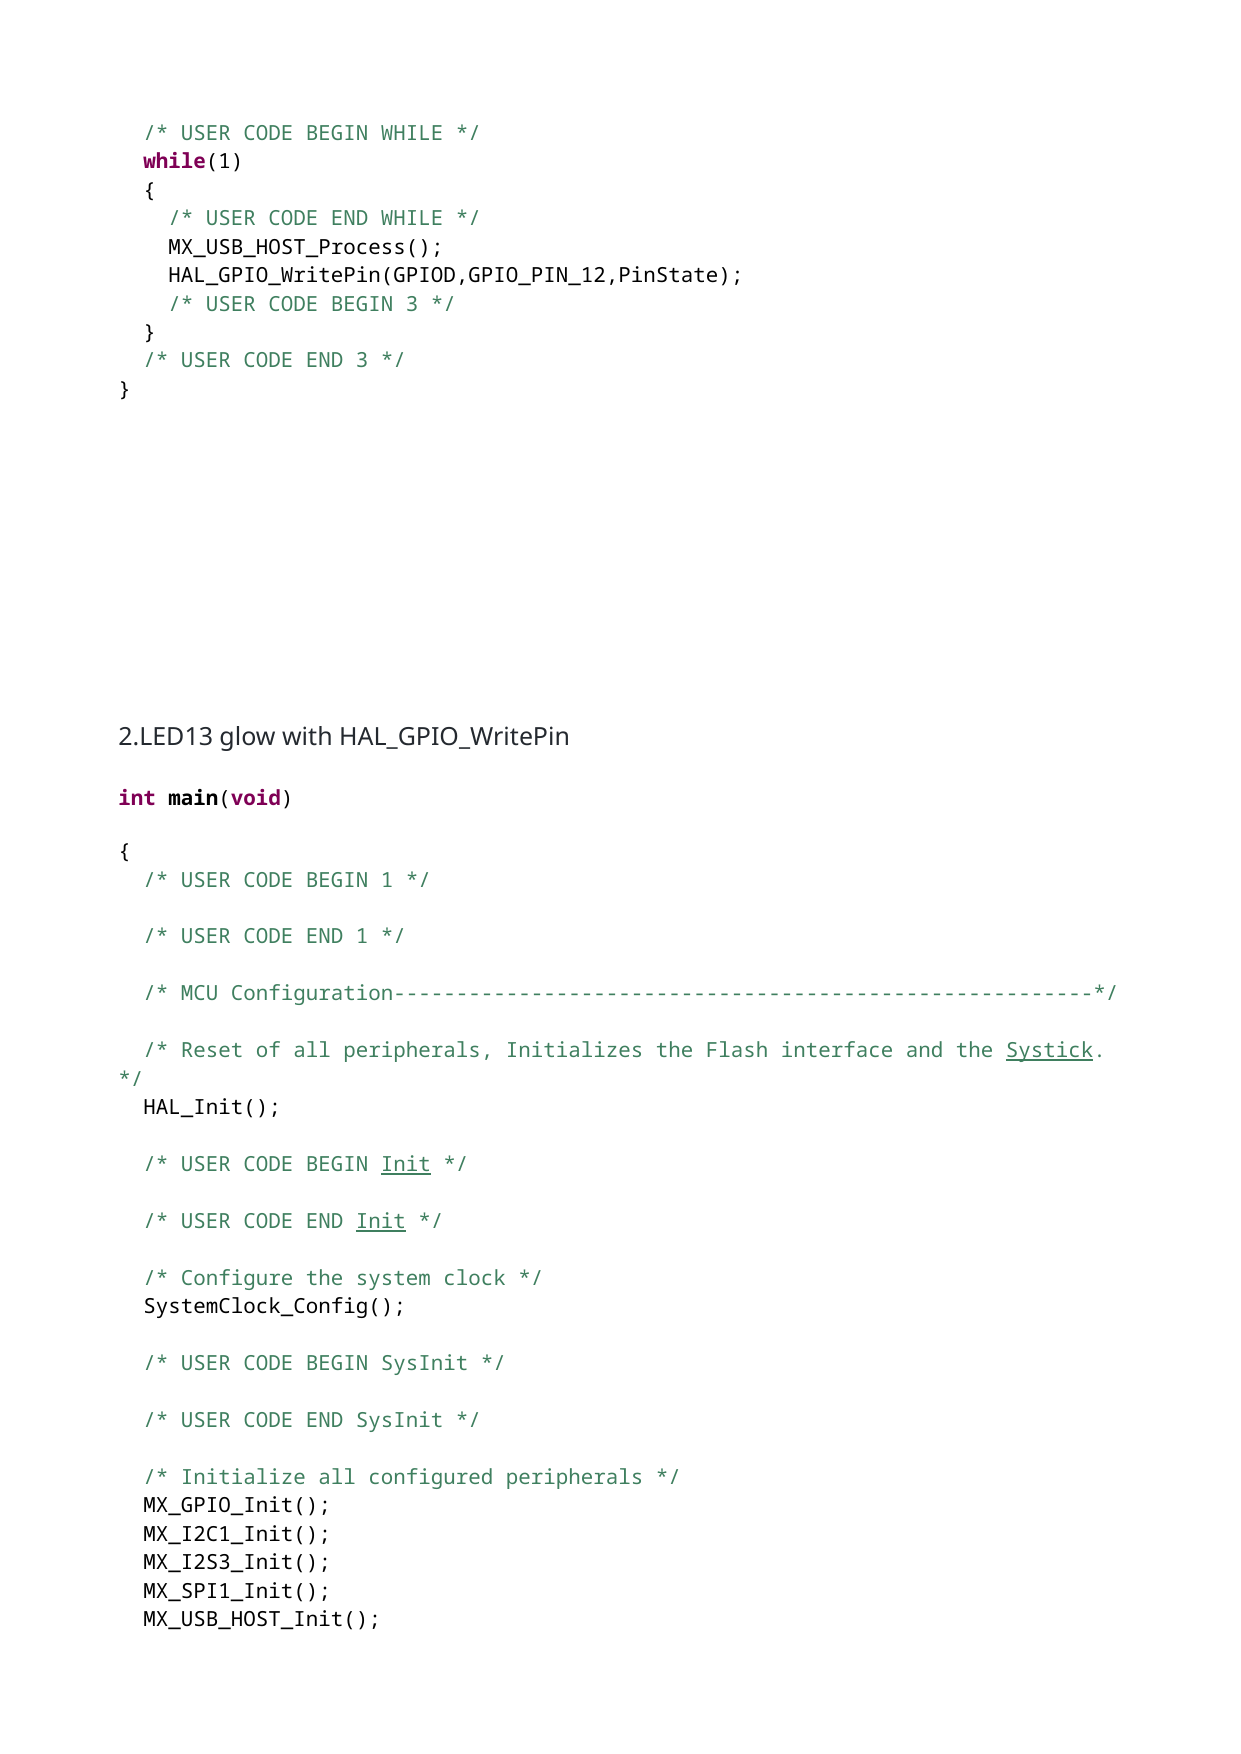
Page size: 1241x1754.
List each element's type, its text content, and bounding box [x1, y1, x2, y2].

text /* MCU Configuration--------------------------------------------------------*/ [118, 978, 1122, 1007]
text int main(void) [118, 783, 1122, 811]
text HAL_Init(); [118, 1092, 1122, 1121]
text /* Initialize all configured peripherals */ [118, 1462, 1122, 1490]
text SystemClock_Config(); [118, 1291, 1122, 1320]
text /* USER CODE BEGIN SysInit */ [118, 1348, 1122, 1377]
text 2.LED13 glow with HAL_GPIO_WritePin [118, 719, 1122, 753]
text { [118, 836, 1122, 865]
text /* USER CODE BEGIN WHILE */ [118, 118, 1122, 147]
text /* USER CODE END 1 */ [118, 922, 1122, 950]
text { [118, 175, 1122, 203]
text /* USER CODE END SysInit */ [118, 1405, 1122, 1433]
text /* USER CODE BEGIN 1 */ [118, 865, 1122, 893]
text /* USER CODE BEGIN Init */ [118, 1149, 1122, 1178]
text /* USER CODE END WHILE */ [118, 203, 1122, 232]
text MX_SPI1_Init(); [118, 1576, 1122, 1604]
text while(1) [118, 147, 1122, 175]
text MX_USB_HOST_Init(); [118, 1604, 1122, 1633]
text /* Configure the system clock */ [118, 1263, 1122, 1291]
text MX_I2S3_Init(); [118, 1547, 1122, 1576]
text MX_I2C1_Init(); [118, 1519, 1122, 1547]
text } [118, 374, 1122, 402]
text /* USER CODE BEGIN 3 */ [118, 289, 1122, 317]
text /* Reset of all peripherals, Initializes the Flash interface and the Systick. */ [118, 1035, 1122, 1092]
text /* USER CODE END 3 */ [118, 346, 1122, 374]
text HAL_GPIO_WritePin(GPIOD,GPIO_PIN_12,PinState); [118, 260, 1122, 289]
text MX_USB_HOST_Process(); [118, 232, 1122, 260]
text /* USER CODE END Init */ [118, 1206, 1122, 1234]
text } [118, 317, 1122, 346]
text MX_GPIO_Init(); [118, 1490, 1122, 1519]
